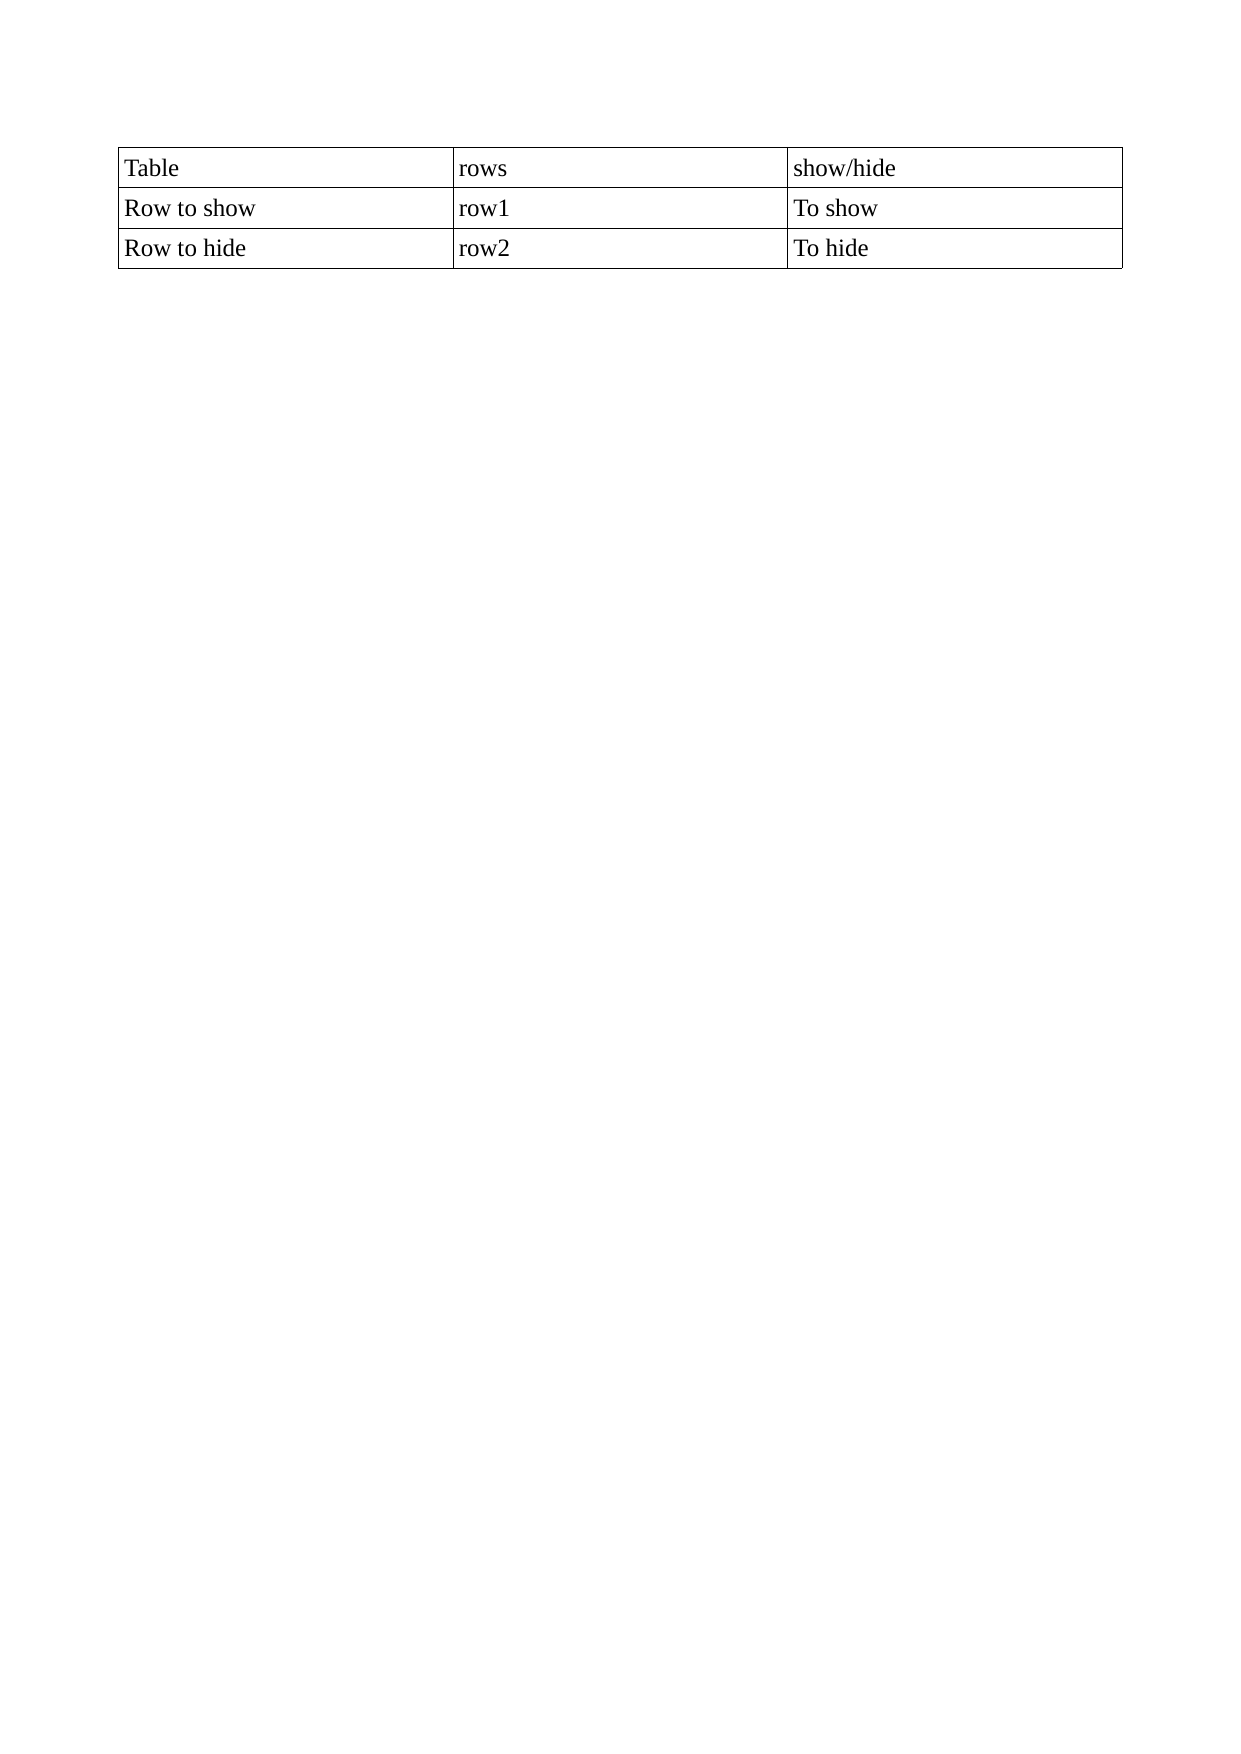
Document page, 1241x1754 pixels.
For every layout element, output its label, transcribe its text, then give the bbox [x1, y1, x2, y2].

table_cell row2 [454, 229, 787, 268]
table_header rows [454, 148, 787, 187]
table_cell To show [788, 188, 1122, 227]
table_cell row1 [454, 188, 787, 227]
table_cell <if test="showTableRow_rowHide" element="table-row"/>Row to hide [119, 229, 453, 268]
table_cell <if test="showTableRow_rowShow" element="table-row"/>Row to show [119, 188, 453, 227]
table_header show/hide [788, 148, 1122, 187]
table_header Table [119, 148, 453, 187]
table_cell To hide [788, 229, 1122, 268]
